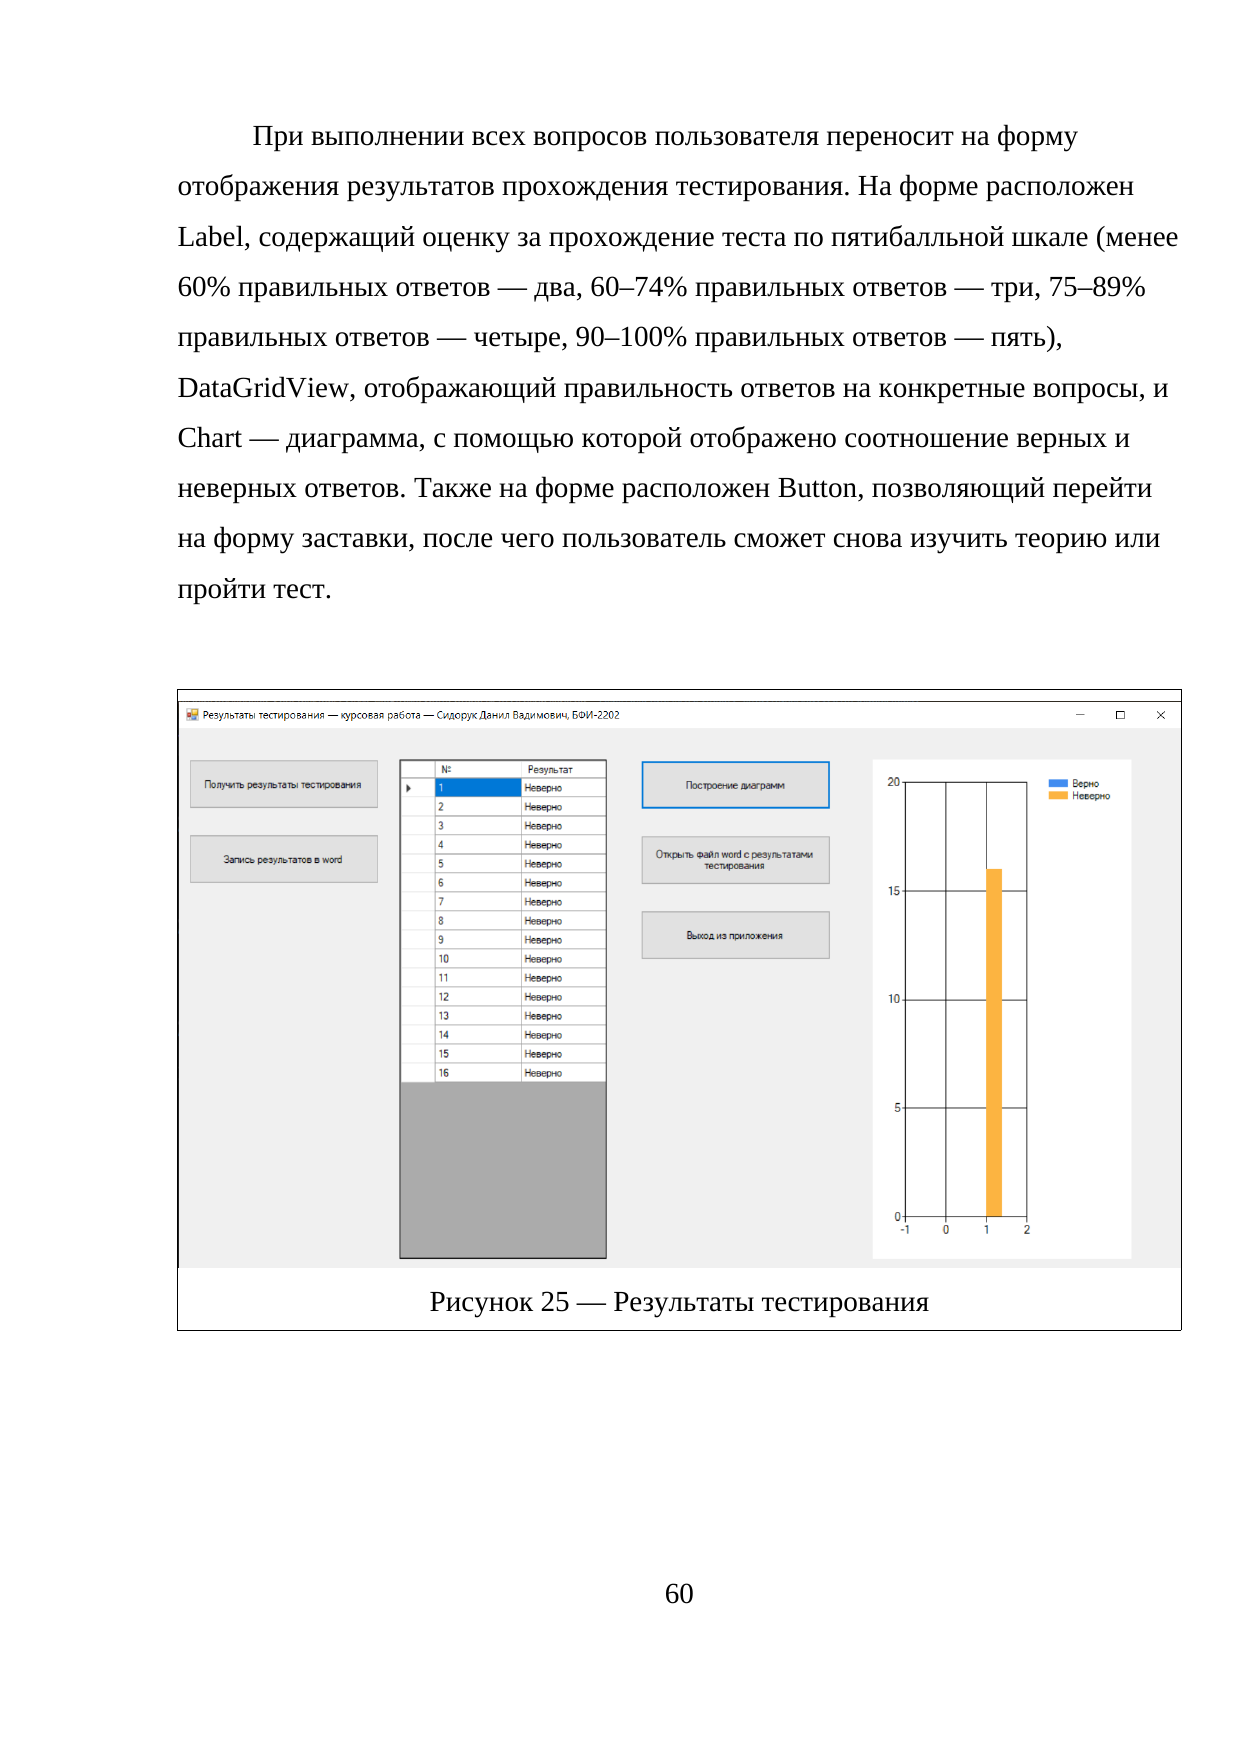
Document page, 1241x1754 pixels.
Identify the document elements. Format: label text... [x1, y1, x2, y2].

picture [178, 701, 1181, 1268]
text Рисунок 25 — Результаты тестирования [178, 1268, 1181, 1318]
text При выполнении всех вопросов пользователя переносит на форму отображения результатов прохождения тестирования. На форме расположен Label, содержащий оценку за прохождение теста по пятибалльной шкале (менее 60% правильных ответов — два, 60–74% правильных ответов — три, 75–89% правильных ответов — четыре, 90–100% правильных ответов — пять), DataGridView, отображающий правильность ответов на конкретные вопросы, и Chart — диаграмма, с помощью которой отображено соотношение верных и неверных ответов. Также на форме расположен Button, позволяющий перейти на форму заставки, после чего пользователь сможет снова изучить теорию или пройти тест. [177, 118, 1181, 604]
